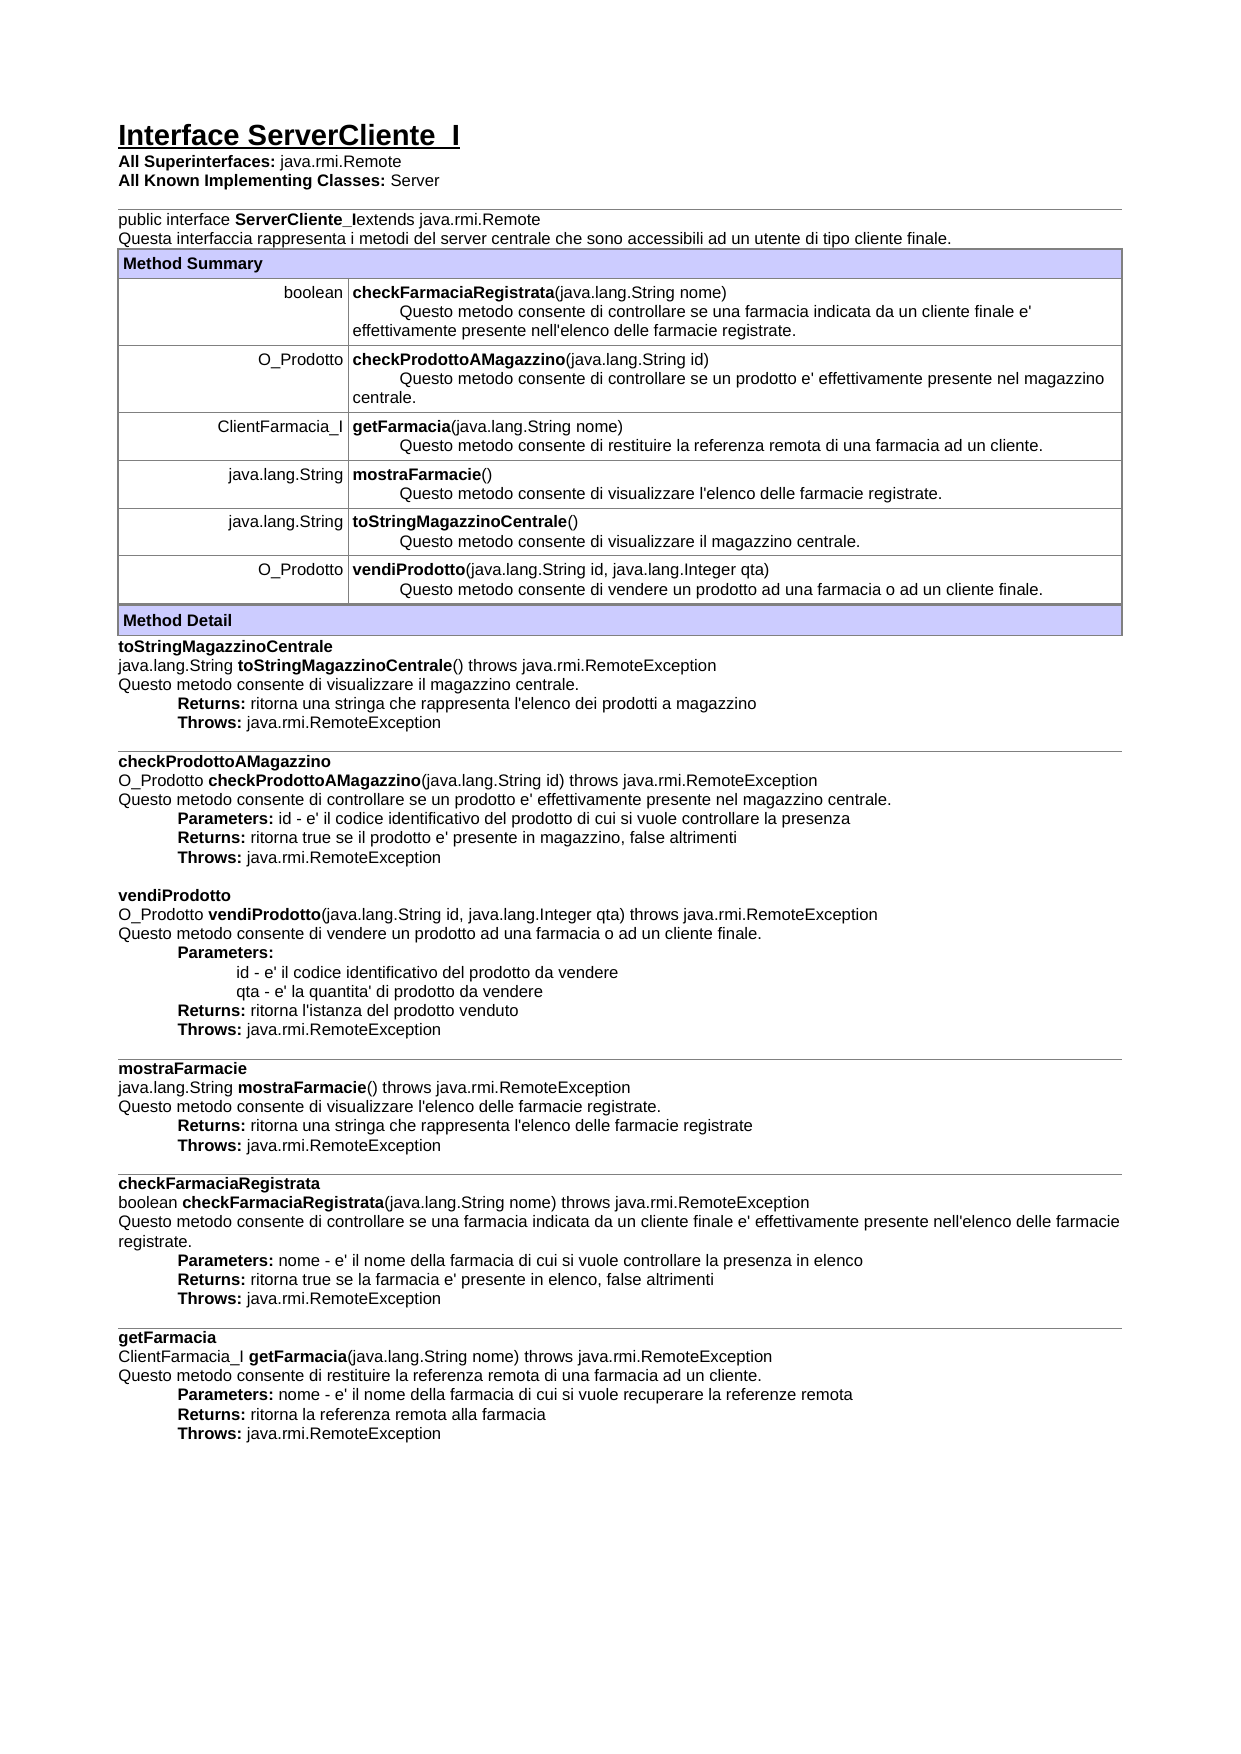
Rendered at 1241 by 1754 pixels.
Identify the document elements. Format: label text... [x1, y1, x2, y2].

subtitle Throws: java.rmi.RemoteException [177, 1423, 1122, 1443]
subtitle Throws: java.rmi.RemoteException [177, 1020, 1122, 1039]
subtitle Interface ServerCliente_I [118, 118, 1122, 152]
table_cell O_Prodotto [119, 346, 348, 412]
subtitle toStringMagazzinoCentrale [118, 636, 1122, 656]
list Questo metodo consente di visualizzare il magazzino centrale. [118, 675, 1122, 694]
text java.lang.String mostraFarmacie() throws java.rmi.RemoteException [118, 1078, 1122, 1097]
subtitle Throws: java.rmi.RemoteException [177, 1289, 1122, 1308]
list qta - e' la quantita' di prodotto da vendere [236, 982, 1122, 1001]
text Questa interfaccia rappresenta i metodi del server centrale che sono accessibili ad un utente di tipo cliente finale. [118, 229, 1122, 248]
table_cell mostraFarmacie() Questo metodo consente di visualizzare l'elenco delle farmacie registrate. [349, 461, 1121, 507]
table_cell ClientFarmacia_I [119, 413, 348, 460]
subtitle checkProdottoAMagazzino [118, 752, 1122, 771]
list Questo metodo consente di vendere un prodotto ad una farmacia o ad un cliente finale. [118, 924, 1122, 943]
subtitle mostraFarmacie [118, 1060, 1122, 1078]
subtitle Returns: ritorna la referenza remota alla farmacia [177, 1404, 1122, 1423]
table_cell getFarmacia(java.lang.String nome) Questo metodo consente di restituire la referenza remota di una farmacia ad un cliente. [349, 413, 1121, 460]
table_cell vendiProdotto(java.lang.String id, java.lang.Integer qta) Questo metodo consente di vendere un prodotto ad una farmacia o ad un cliente finale. [349, 556, 1121, 603]
table_cell checkProdottoAMagazzino(java.lang.String id) Questo metodo consente di controllare se un prodotto e' effettivamente presente nel magazzino centrale. [349, 346, 1121, 412]
table_cell java.lang.String [119, 461, 348, 507]
text O_Prodotto vendiProdotto(java.lang.String id, java.lang.Integer qta) throws java.rmi.RemoteException [118, 905, 1122, 924]
table_cell O_Prodotto [119, 556, 348, 603]
list Questo metodo consente di controllare se un prodotto e' effettivamente presente nel magazzino centrale. [118, 790, 1122, 809]
text java.lang.String toStringMagazzinoCentrale() throws java.rmi.RemoteException [118, 656, 1122, 675]
list Questo metodo consente di visualizzare l'elenco delle farmacie registrate. [118, 1097, 1122, 1116]
table_cell toStringMagazzinoCentrale() Questo metodo consente di visualizzare il magazzino centrale. [349, 509, 1121, 555]
table_header Method Detail [119, 606, 1121, 635]
subtitle Parameters: nome - e' il nome della farmacia di cui si vuole recuperare la referenze remota [177, 1385, 1122, 1404]
subtitle Throws: java.rmi.RemoteException [177, 847, 1122, 867]
table_cell java.lang.String [119, 509, 348, 555]
list id - e' il codice identificativo del prodotto da vendere [236, 962, 1122, 982]
subtitle Returns: ritorna true se il prodotto e' presente in magazzino, false altrimenti [177, 828, 1122, 847]
subtitle vendiProdotto [118, 886, 1122, 905]
subtitle All Known Implementing Classes: Server [118, 171, 1122, 190]
list Questo metodo consente di restituire la referenza remota di una farmacia ad un cliente. [118, 1366, 1122, 1385]
subtitle Parameters: nome - e' il nome della farmacia di cui si vuole controllare la presenza in elenco [177, 1251, 1122, 1270]
subtitle Parameters: id - e' il codice identificativo del prodotto di cui si vuole controllare la presenza [177, 809, 1122, 828]
text boolean checkFarmaciaRegistrata(java.lang.String nome) throws java.rmi.RemoteException [118, 1193, 1122, 1212]
subtitle checkFarmaciaRegistrata [118, 1175, 1122, 1193]
subtitle Returns: ritorna true se la farmacia e' presente in elenco, false altrimenti [177, 1270, 1122, 1289]
subtitle Throws: java.rmi.RemoteException [177, 1135, 1122, 1154]
subtitle getFarmacia [118, 1329, 1122, 1347]
subtitle Returns: ritorna l'istanza del prodotto venduto [177, 1001, 1122, 1020]
text ClientFarmacia_I getFarmacia(java.lang.String nome) throws java.rmi.RemoteException [118, 1347, 1122, 1366]
list Questo metodo consente di controllare se una farmacia indicata da un cliente finale e' effettivamente presente nell'elenco delle farmacie registrate. [118, 1212, 1122, 1251]
subtitle All Superinterfaces: java.rmi.Remote [118, 152, 1122, 171]
table_cell checkFarmaciaRegistrata(java.lang.String nome) Questo metodo consente di controllare se una farmacia indicata da un cliente finale e' effettivamente presente nell'elenco delle farmacie registrate. [349, 279, 1121, 345]
subtitle Returns: ritorna una stringa che rappresenta l'elenco delle farmacie registrate [177, 1116, 1122, 1135]
subtitle Parameters: [177, 943, 1122, 962]
subtitle Returns: ritorna una stringa che rappresenta l'elenco dei prodotti a magazzino [177, 694, 1122, 713]
table_header Method Summary [119, 250, 1121, 278]
table_cell boolean [119, 279, 348, 345]
text O_Prodotto checkProdottoAMagazzino(java.lang.String id) throws java.rmi.RemoteException [118, 771, 1122, 790]
subtitle Throws: java.rmi.RemoteException [177, 713, 1122, 732]
text public interface ServerCliente_Iextends java.rmi.Remote [118, 210, 1122, 229]
